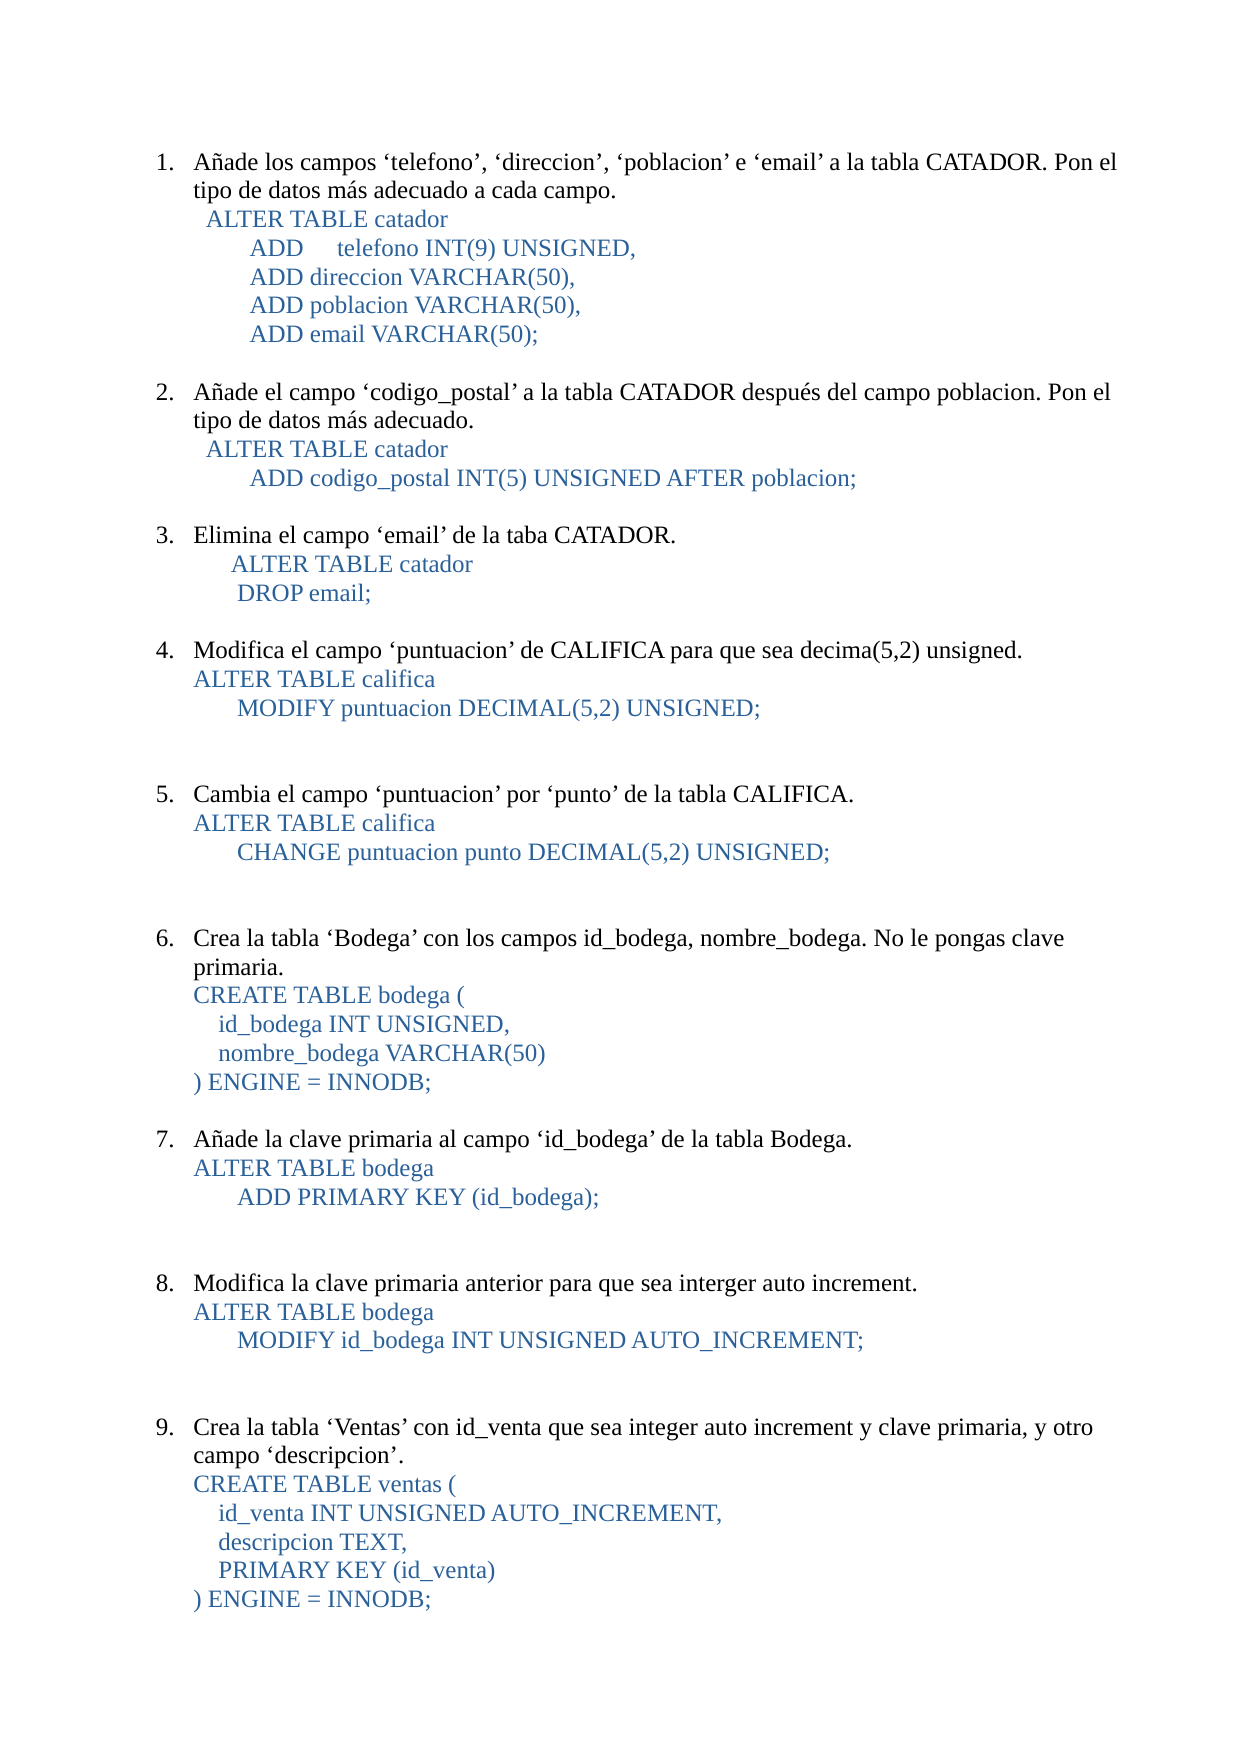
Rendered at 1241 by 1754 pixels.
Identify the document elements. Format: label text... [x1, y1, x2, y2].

list Añade los campos ‘telefono’, ‘direccion’, ‘poblacion’ e ‘email’ a la tabla CATADOR. Pon el tipo de datos más adecuado a cada campo. [156, 147, 1122, 204]
list PRIMARY KEY (id_venta) [156, 1556, 1122, 1584]
list MODIFY puntuacion DECIMAL(5,2) UNSIGNED; [156, 693, 1122, 722]
list ADD PRIMARY KEY (id_bodega); [156, 1182, 1122, 1211]
list id_venta INT UNSIGNED AUTO_INCREMENT, [156, 1498, 1122, 1527]
text ALTER TABLE catador [118, 204, 1122, 233]
list Añade la clave primaria al campo ‘id_bodega’ de la tabla Bodega. [156, 1124, 1122, 1153]
list ALTER TABLE califica [156, 808, 1122, 837]
list Añade el campo ‘codigo_postal’ a la tabla CATADOR después del campo poblacion. Pon el tipo de datos más adecuado. [156, 377, 1122, 434]
list ALTER TABLE catador [193, 549, 1122, 578]
text ADD poblacion VARCHAR(50), [118, 291, 1122, 319]
list ALTER TABLE bodega [156, 1153, 1122, 1182]
list ) ENGINE = INNODB; [156, 1584, 1122, 1613]
list ADD codigo_postal INT(5) UNSIGNED AFTER poblacion; [118, 463, 1122, 492]
list id_bodega INT UNSIGNED, [156, 1009, 1122, 1038]
text ADD telefono INT(9) UNSIGNED, [118, 233, 1122, 262]
list ALTER TABLE califica [156, 664, 1122, 693]
list DROP email; [156, 578, 1122, 607]
list Elimina el campo ‘email’ de la taba CATADOR. [156, 521, 1122, 549]
text ADD email VARCHAR(50); [118, 319, 1122, 348]
list Modifica el campo ‘puntuacion’ de CALIFICA para que sea decima(5,2) unsigned. [156, 636, 1122, 664]
list nombre_bodega VARCHAR(50) [156, 1038, 1122, 1067]
list MODIFY id_bodega INT UNSIGNED AUTO_INCREMENT; [156, 1326, 1122, 1354]
list descripcion TEXT, [156, 1527, 1122, 1556]
list Modifica la clave primaria anterior para que sea interger auto increment. [156, 1268, 1122, 1297]
list CHANGE puntuacion punto DECIMAL(5,2) UNSIGNED; [156, 837, 1122, 866]
list CREATE TABLE ventas ( [156, 1469, 1122, 1498]
list CREATE TABLE bodega ( [156, 981, 1122, 1009]
list Crea la tabla ‘Bodega’ con los campos id_bodega, nombre_bodega. No le pongas clave primaria. [156, 923, 1122, 981]
list ALTER TABLE catador [118, 434, 1122, 463]
list Cambia el campo ‘puntuacion’ por ‘punto’ de la tabla CALIFICA. [156, 779, 1122, 808]
list ALTER TABLE bodega [156, 1297, 1122, 1326]
list Crea la tabla ‘Ventas’ con id_venta que sea integer auto increment y clave primaria, y otro campo ‘descripcion’. [156, 1412, 1122, 1469]
text ADD direccion VARCHAR(50), [118, 262, 1122, 291]
list ) ENGINE = INNODB; [156, 1067, 1122, 1096]
